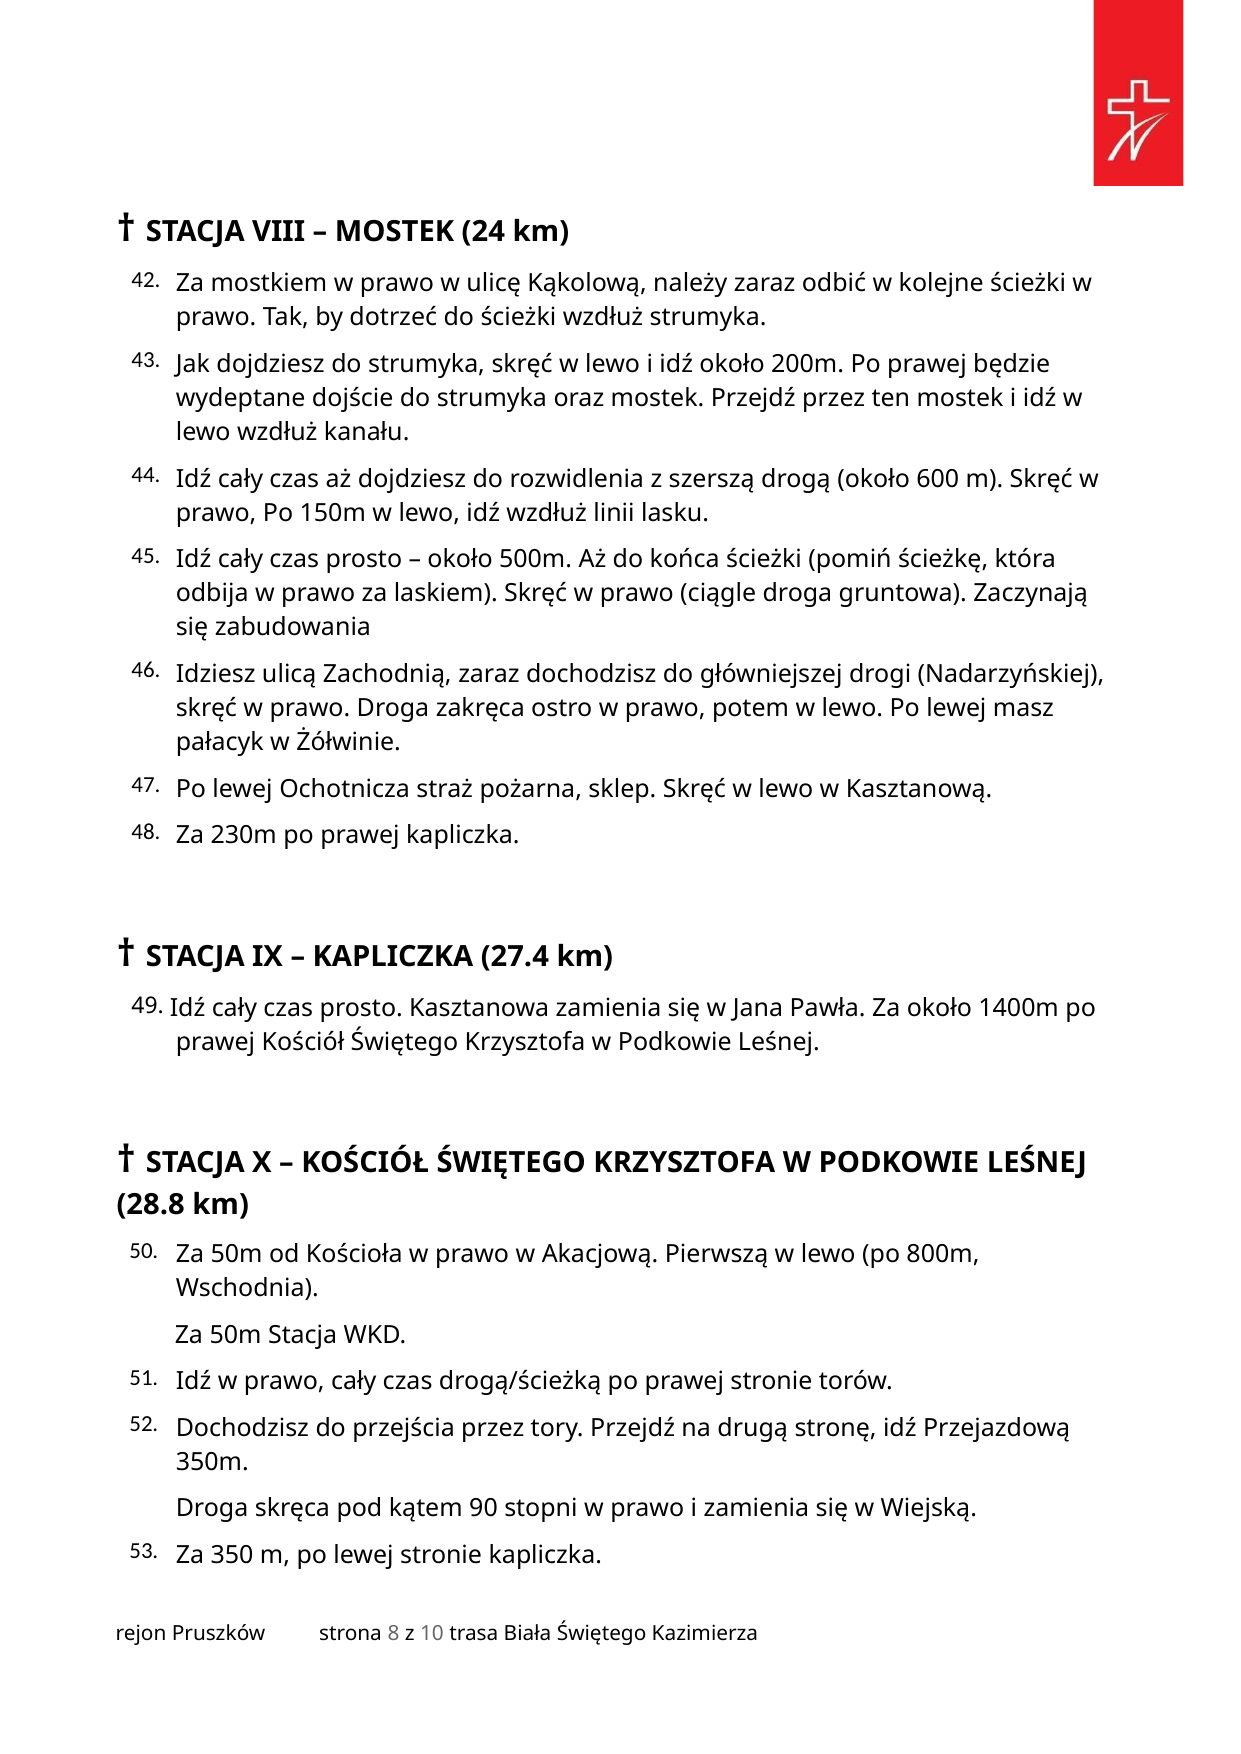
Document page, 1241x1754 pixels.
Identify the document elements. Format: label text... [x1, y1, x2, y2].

list Dochodzisz do przejścia przez tory. Przejdź na drugą stronę, idź Przejazdową 350m. [129, 1409, 1123, 1478]
list Za 350 m, po lewej stronie kapliczka. [129, 1537, 1123, 1571]
list Idź cały czas aż dojdziesz do rozwidlenia z szerszą drogą (około 600 m). Skręć w prawo, Po 150m w lewo, idź wzdłuż linii lasku. [131, 460, 1123, 528]
text Droga skręca pod kątem 90 stopni w prawo i zamienia się w Wiejską. [176, 1490, 1123, 1524]
list Jak dojdziesz do strumyka, skręć w lewo i idź około 200m. Po prawej będzie wydeptane dojście do strumyka oraz mostek. Przejdź przez ten mostek i idź w lewo wzdłuż kanału. [131, 346, 1123, 448]
list Za 50m od Kościoła w prawo w Akacjową. Pierwszą w lewo (po 800m, Wschodnia). [129, 1236, 1123, 1304]
list Idziesz ulicą Zachodnią, zaraz dochodzisz do główniejszej drogi (Nadarzyńskiej), skręć w prawo. Droga zakręca ostro w prawo, potem w lewo. Po lewej masz pałacyk w Żółwinie. [131, 656, 1123, 758]
list Po lewej Ochotnicza straż pożarna, sklep. Skręć w lewo w Kasztanową. [131, 770, 1123, 804]
list Za 230m po prawej kapliczka. [131, 817, 1123, 851]
list Idź w prawo, cały czas drogą/ścieżką po prawej stronie torów. [129, 1363, 1123, 1397]
subtitle † STACJA IX – KAPLICZKA (27.4 km) [116, 926, 1123, 977]
list Za mostkiem w prawo w ulicę Kąkolową, należy zaraz odbić w kolejne ścieżki w prawo. Tak, by dotrzeć do ścieżki wzdłuż strumyka. [131, 265, 1123, 333]
subtitle † STACJA VIII – MOSTEK (24 km) [116, 201, 1123, 252]
subtitle † STACJA X – KOŚCIÓŁ ŚWIĘTEGO KRZYSZTOFA W PODKOWIE LEŚNEJ (28.8 km) [116, 1132, 1123, 1223]
text Za 50m Stacja WKD. [174, 1316, 1123, 1350]
text 49. Idź cały czas prosto. Kasztanowa zamienia się w Jana Pawła. Za około 1400m po prawej Kościół Świętego Krzysztofa w Podkowie Leśnej. [131, 989, 1123, 1057]
list Idź cały czas prosto – około 500m. Aż do końca ścieżki (pomiń ścieżkę, która odbija w prawo za laskiem). Skręć w prawo (ciągle droga gruntowa). Zaczynają się zabudowania [131, 541, 1123, 643]
